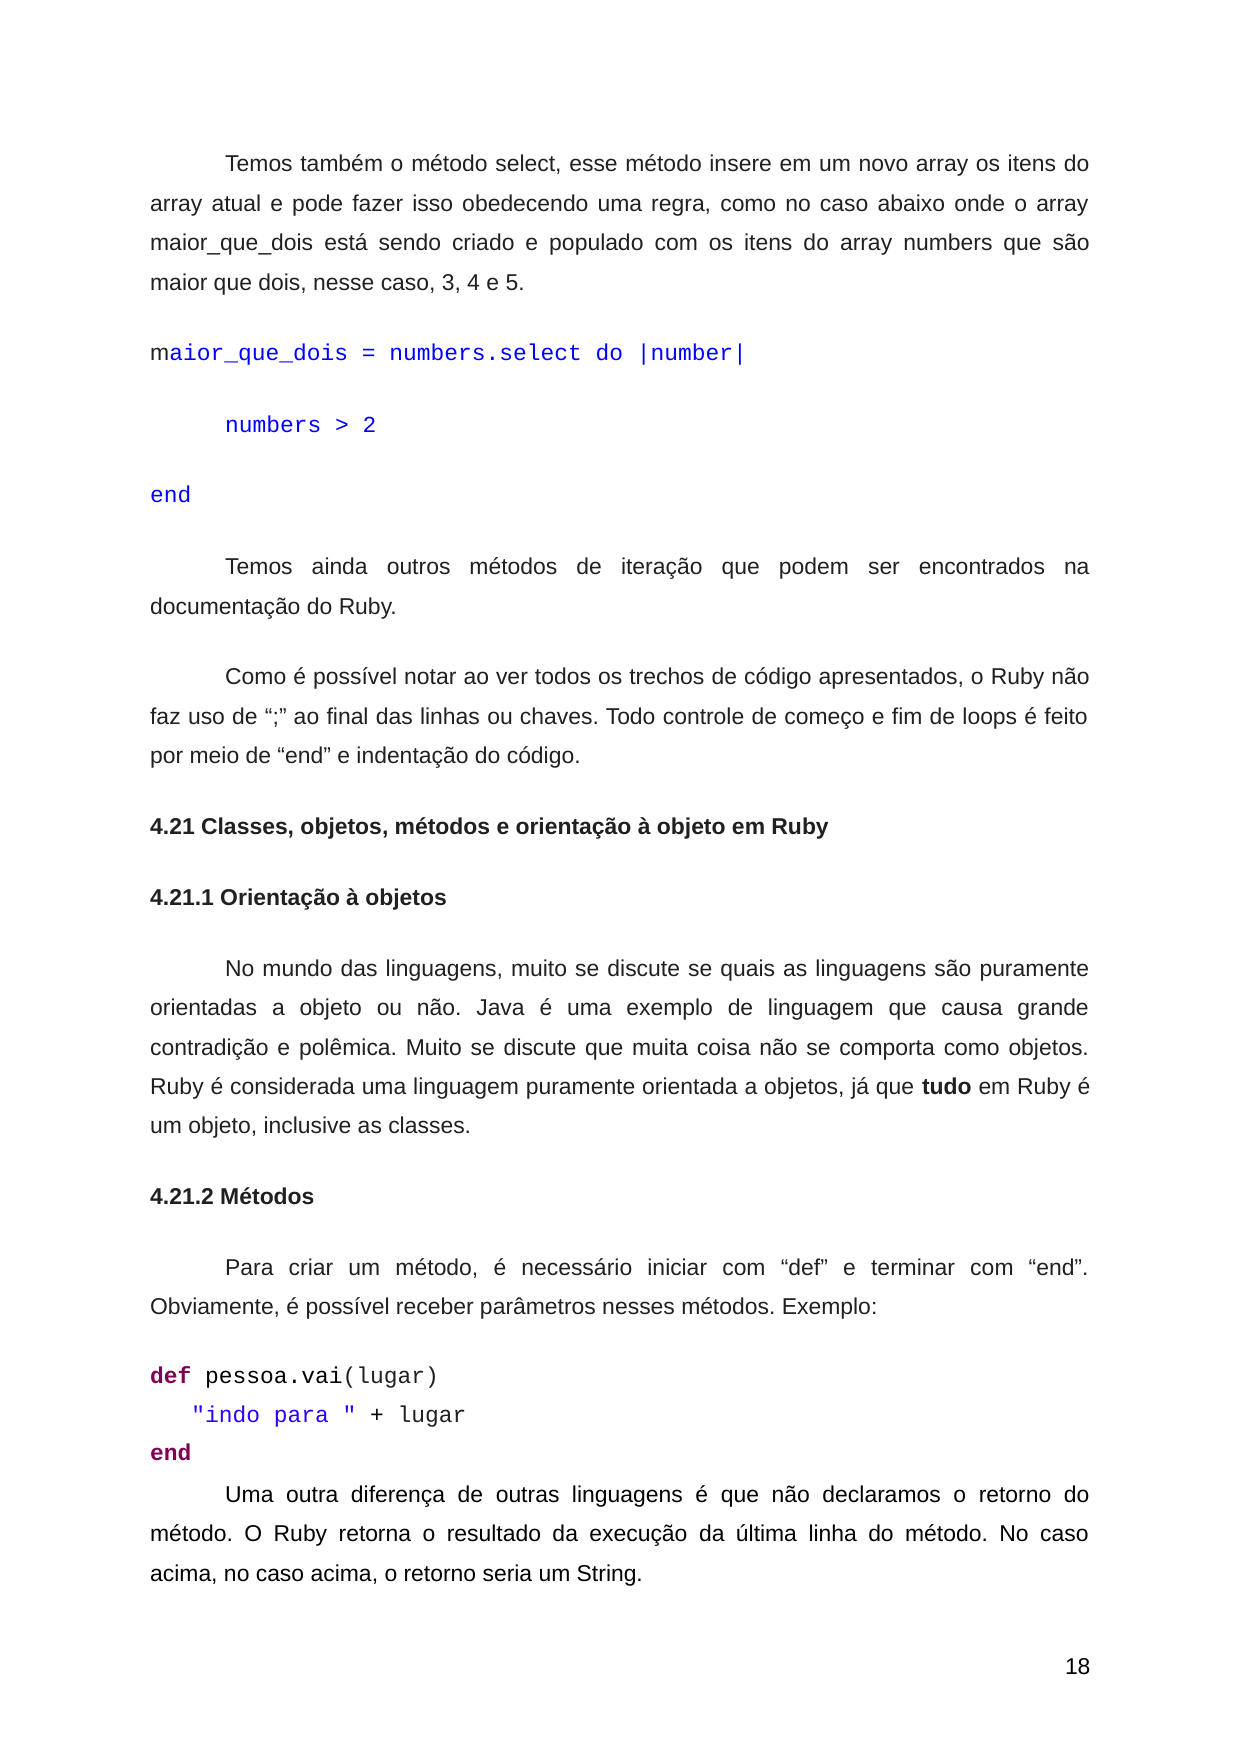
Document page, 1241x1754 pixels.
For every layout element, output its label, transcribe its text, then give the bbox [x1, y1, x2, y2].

text numbers > 2 [150, 413, 1090, 439]
text Temos ainda outros métodos de iteração que podem ser encontrados na documentação do Ruby. [150, 553, 1090, 619]
text "indo para " + lugar [150, 1403, 1090, 1429]
text Para criar um método, é necessário iniciar com “def” e terminar com “end”. Obviamente, é possível receber parâmetros nesses métodos. Exemplo: [150, 1254, 1090, 1320]
text maior_que_dois = numbers.select do |number| [150, 339, 1090, 367]
text Como é possível notar ao ver todos os trechos de código apresentados, o Ruby não faz uso de “;” ao final das linhas ou chaves. Todo controle de começo e fim de loops é feito por meio de “end” e indentação do código. [150, 663, 1090, 769]
text 4.21.2 Métodos [150, 1183, 1090, 1209]
text end [150, 483, 1090, 509]
text 4.21.1 Orientação à objetos [150, 884, 1090, 910]
text end [150, 1442, 1090, 1468]
text Temos também o método select, esse método insere em um novo array os itens do array atual e pode fazer isso obedecendo uma regra, como no caso abaixo onde o array maior_que_dois está sendo criado e populado com os itens do array numbers que são maior que dois, nesse caso, 3, 4 e 5. [150, 150, 1090, 295]
text No mundo das linguagens, muito se discute se quais as linguagens são puramente orientadas a objeto ou não. Java é uma exemplo de linguagem que causa grande contradição e polêmica. Muito se discute que muita coisa não se comporta como objetos. Ruby é considerada uma linguagem puramente orientada a objetos, já que tudo em Ruby é um objeto, inclusive as classes. [150, 954, 1090, 1139]
text 4.21 Classes, objetos, métodos e orientação à objeto em Ruby [150, 813, 1090, 839]
text Uma outra diferença de outras linguagens é que não declaramos o retorno do método. O Ruby retorna o resultado da execução da última linha do método. No caso acima, no caso acima, o retorno seria um String. [150, 1481, 1090, 1586]
text def pessoa.vai(lugar) [150, 1364, 1090, 1390]
